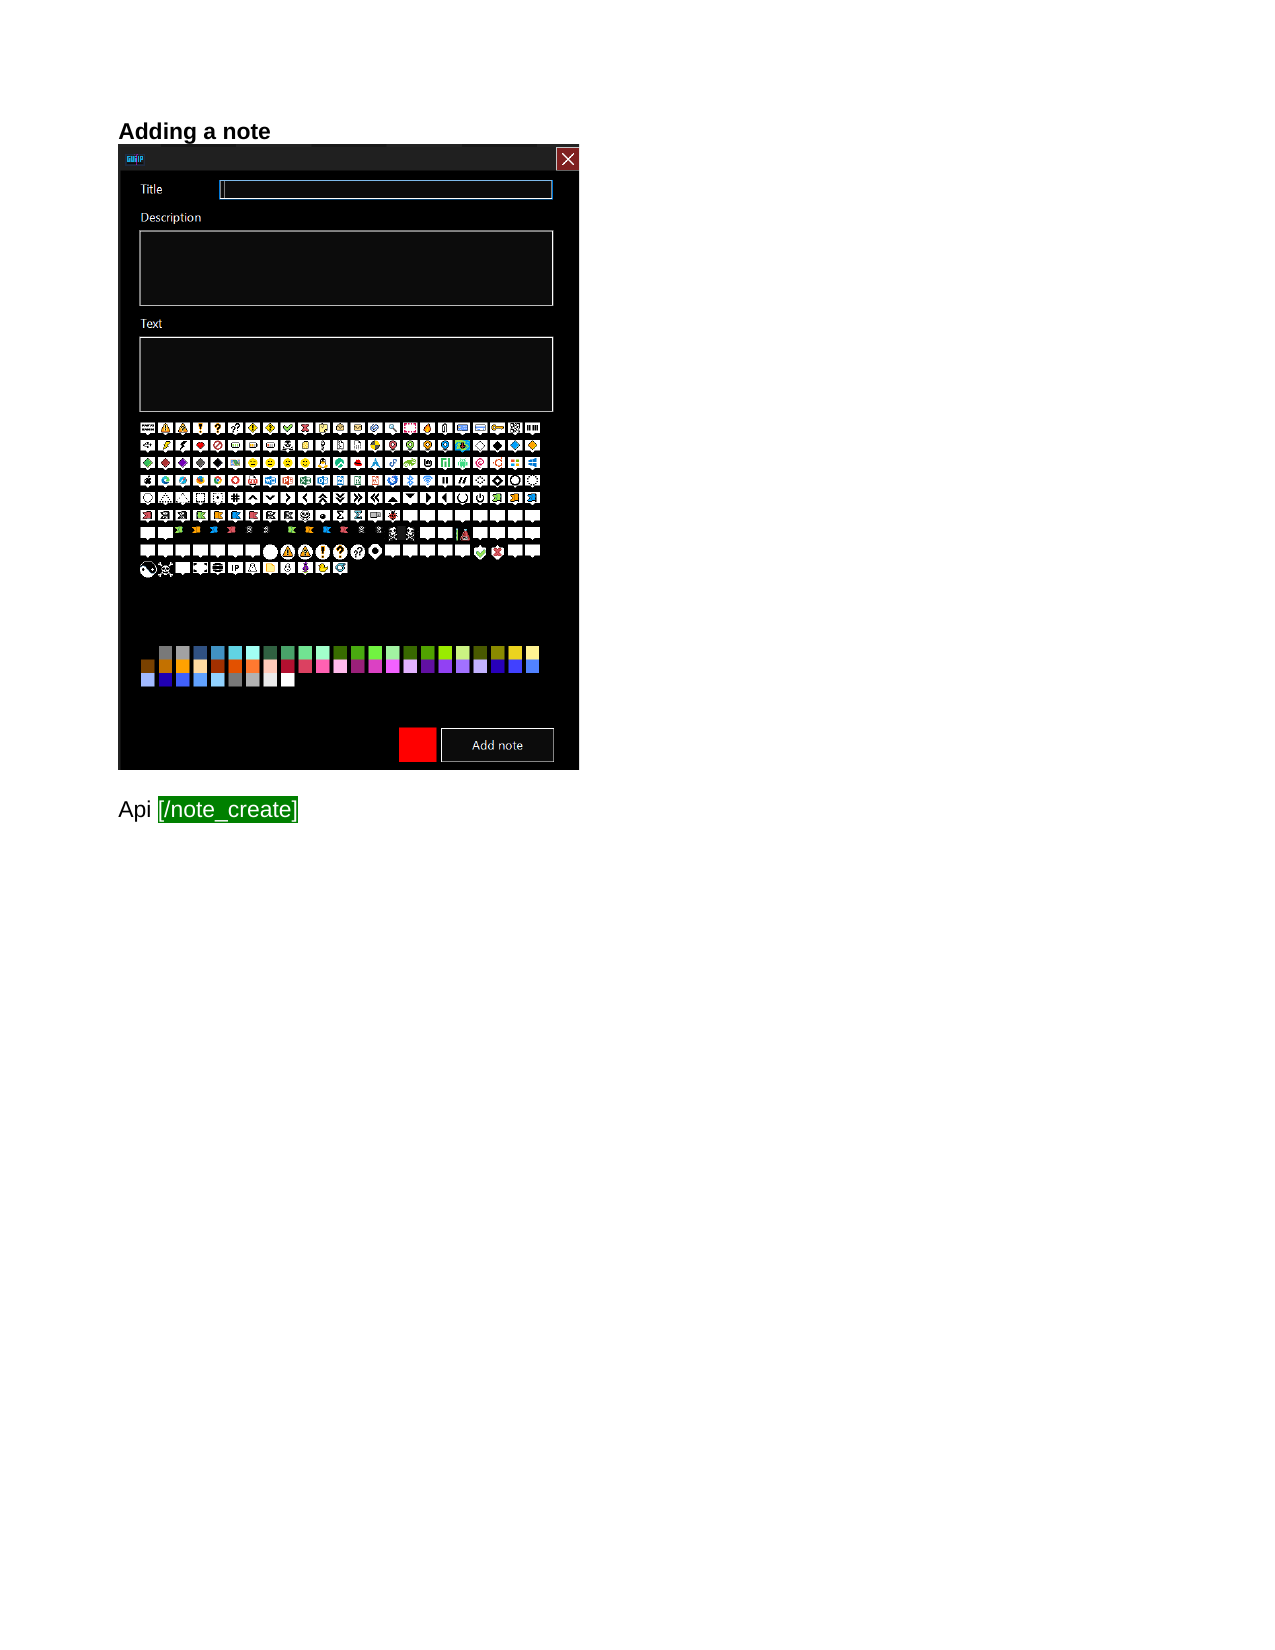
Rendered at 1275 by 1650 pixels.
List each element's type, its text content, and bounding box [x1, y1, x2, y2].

text Api [/note_create] [118, 796, 1157, 823]
text Adding a note [118, 118, 1157, 144]
picture [118, 144, 580, 770]
